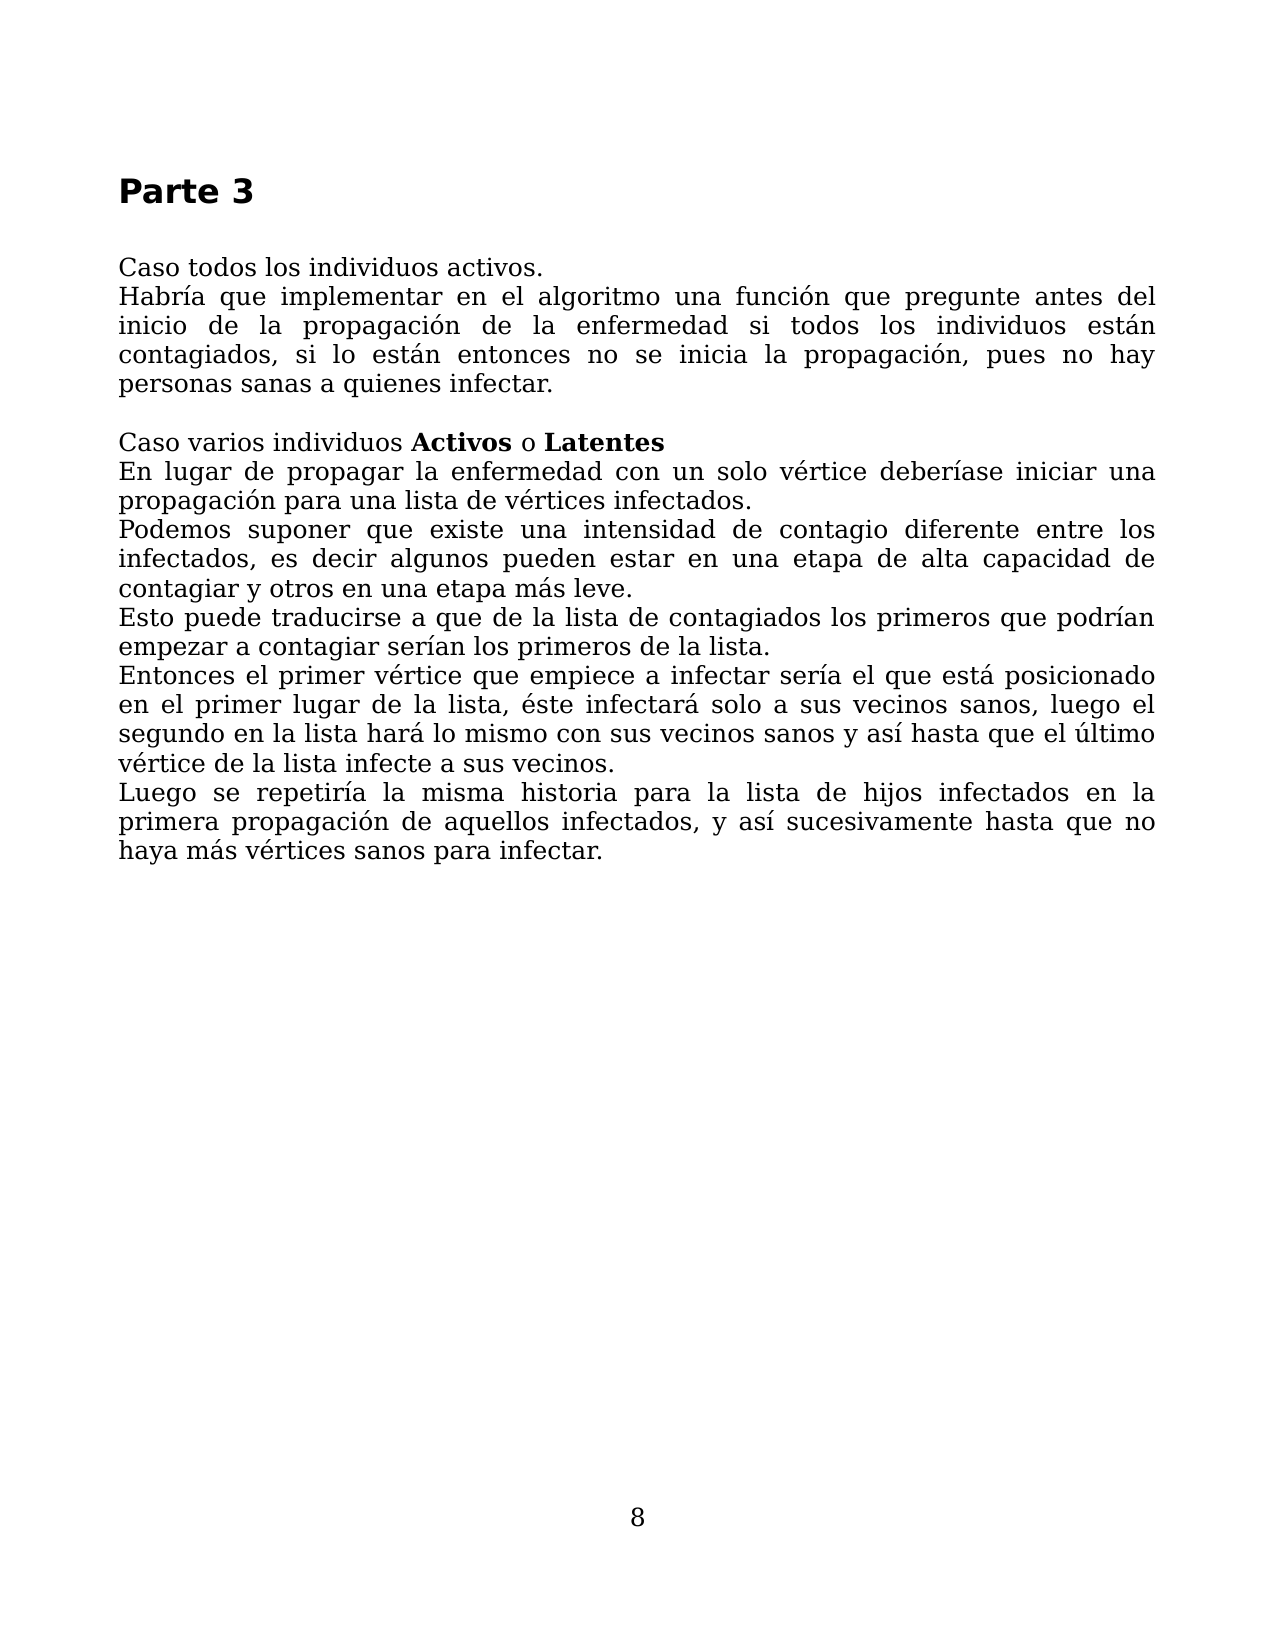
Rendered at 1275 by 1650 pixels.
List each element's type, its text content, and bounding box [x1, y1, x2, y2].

text Podemos suponer que existe una intensidad de contagio diferente entre los infectados, es decir algunos pueden estar en una etapa de alta capacidad de contagiar y otros en una etapa más leve. [118, 515, 1157, 603]
subtitle Parte 3 [118, 172, 1157, 211]
text Entonces el primer vértice que empiece a infectar sería el que está posicionado en el primer lugar de la lista, éste infectará solo a sus vecinos sanos, luego el segundo en la lista hará lo mismo con sus vecinos sanos y así hasta que el último vértice de la lista infecte a sus vecinos. [118, 661, 1157, 778]
text Caso todos los individuos activos. [118, 253, 1157, 282]
text Caso varios individuos Activos o Latentes [118, 428, 1157, 457]
text En lugar de propagar la enfermedad con un solo vértice deberíase iniciar una propagación para una lista de vértices infectados. [118, 457, 1157, 515]
text Habría que implementar en el algoritmo una función que pregunte antes del inicio de la propagación de la enfermedad si todos los individuos están contagiados, si lo están entonces no se inicia la propagación, pues no hay personas sanas a quienes infectar. [118, 282, 1157, 398]
text Esto puede traducirse a que de la lista de contagiados los primeros que podrían empezar a contagiar serían los primeros de la lista. [118, 603, 1157, 661]
text Luego se repetiría la misma historia para la lista de hijos infectados en la primera propagación de aquellos infectados, y así sucesivamente hasta que no haya más vértices sanos para infectar. [118, 778, 1157, 865]
